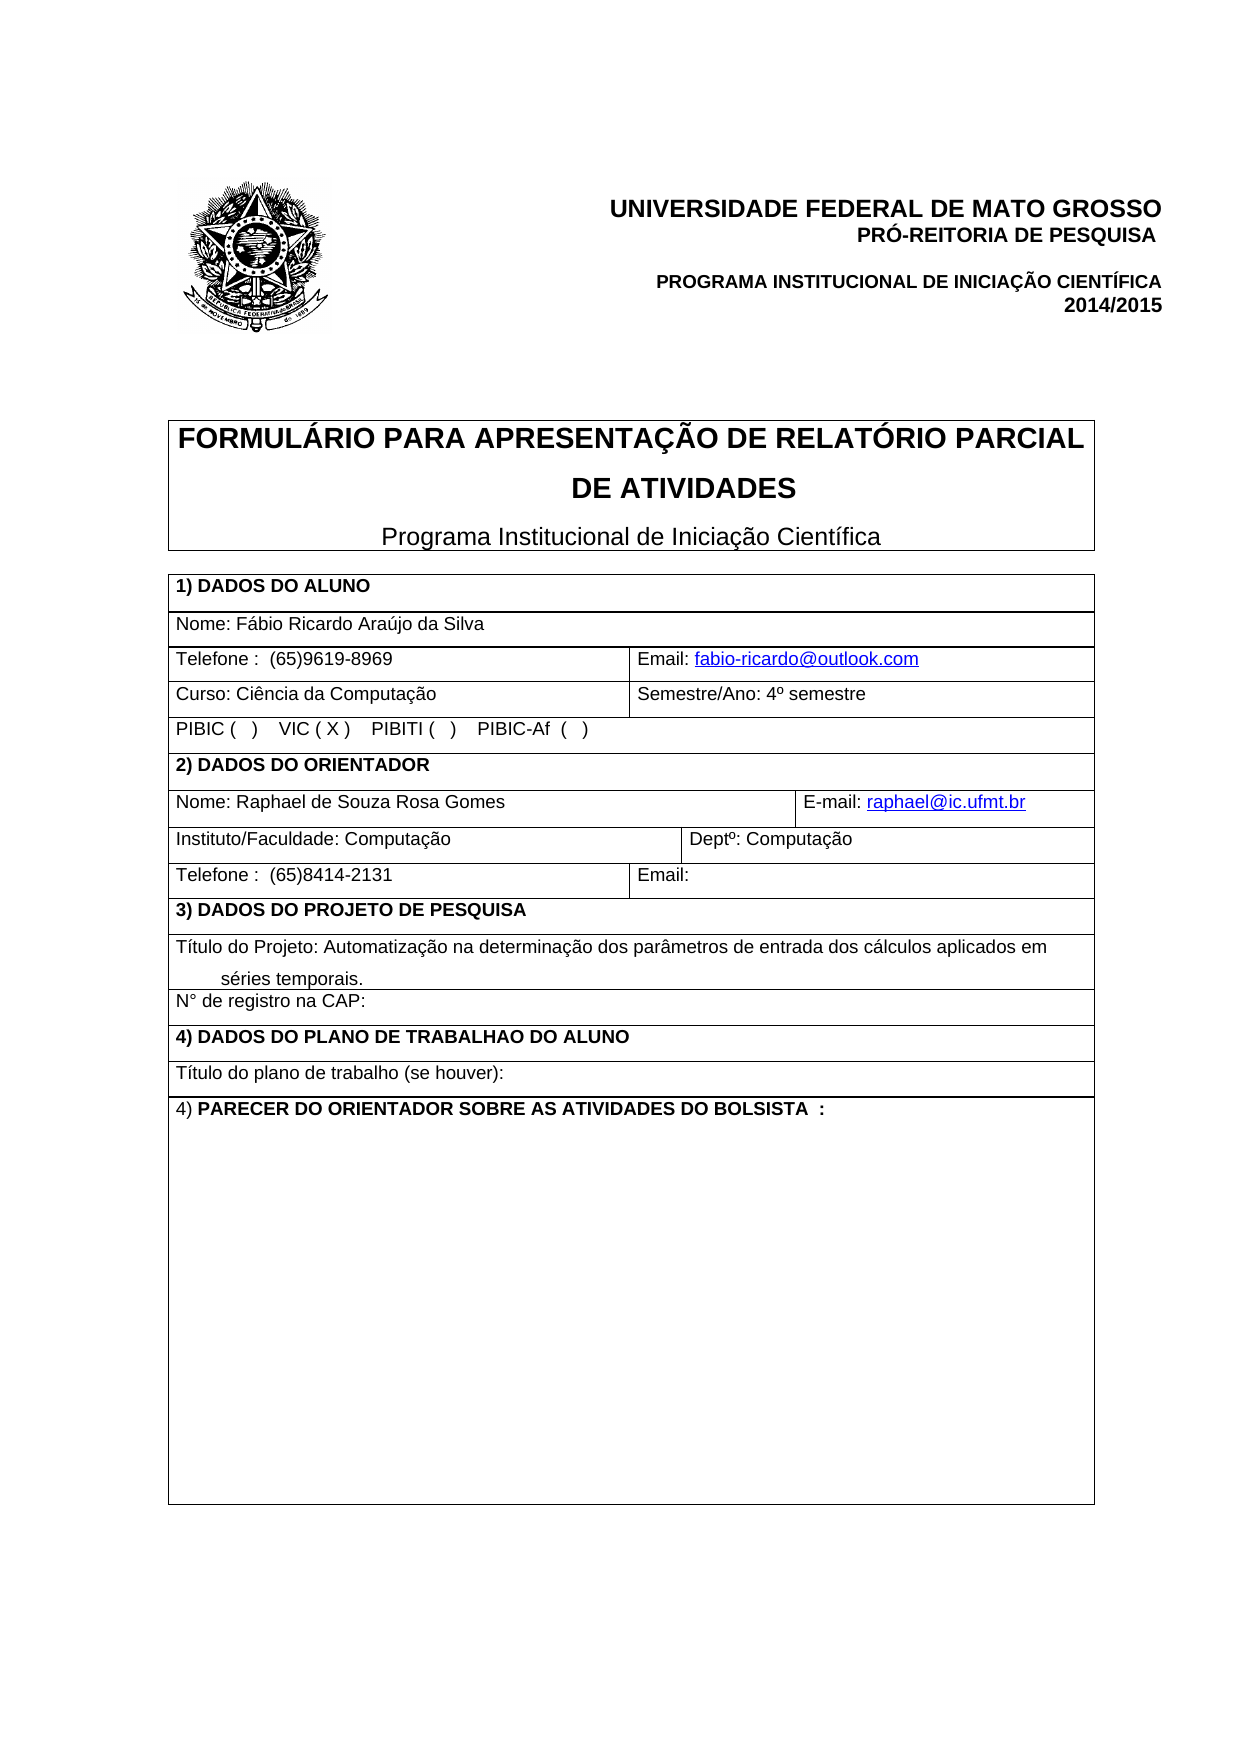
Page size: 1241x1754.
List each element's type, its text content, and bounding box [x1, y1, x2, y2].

table_cell Título do plano de trabalho (se houver): [169, 1062, 1094, 1096]
table_header FORMULÁRIO PARA APRESENTAÇÃO DE RELATÓRIO PARCIAL DE ATIVIDADES Programa Institucional de Iniciação Científica [169, 421, 1094, 550]
table_cell 3) DADOS DO PROJETO DE PESQUISA [169, 899, 1094, 934]
table_cell Email: [630, 864, 1094, 898]
table_cell Nome: Fábio Ricardo Araújo da Silva [169, 613, 1094, 646]
table_cell Telefone : (65)9619-8969 [169, 648, 629, 681]
table_cell Deptº: Computação [682, 828, 1094, 863]
table_cell Semestre/Ano: 4º semestre [630, 682, 1094, 717]
table_cell 4) PARECER DO ORIENTADOR SOBRE AS ATIVIDADES DO BOLSISTA : [169, 1098, 1094, 1503]
table_cell Título do Projeto: Automatização na determinação dos parâmetros de entrada dos cálculos aplicados em séries temporais. [169, 935, 1094, 989]
table_cell N° de registro na CAP: [169, 990, 1094, 1025]
table_header 1) DADOS DO ALUNO [169, 575, 1094, 611]
subtitle UNIVERSIDADE FEDERAL DE MATO GROSSO [427, 194, 1162, 223]
table_cell Telefone : (65)8414-2131 [169, 864, 629, 898]
table_cell Email: fabio-ricardo@outlook.com [630, 648, 1094, 681]
table_cell E-mail: raphael@ic.ufmt.br [796, 791, 1094, 827]
table_cell 4) DADOS DO PLANO DE TRABALHAO DO ALUNO [169, 1026, 1094, 1061]
table_cell Curso: Ciência da Computação [169, 682, 629, 717]
text PRÓ-REITORIA DE PESQUISA [427, 223, 1162, 247]
table_cell Instituto/Faculdade: Computação [169, 828, 681, 863]
table_cell Nome: Raphael de Souza Rosa Gomes [169, 791, 795, 827]
text PROGRAMA INSTITUCIONAL DE INICIAÇÃO CIENTÍFICA 2014/2015 [427, 271, 1162, 316]
table_cell PIBIC ( ) VIC ( X ) PIBITI ( ) PIBIC-Af ( ) [169, 718, 1094, 753]
picture [177, 177, 332, 334]
table_cell 2) DADOS DO ORIENTADOR [169, 754, 1094, 790]
